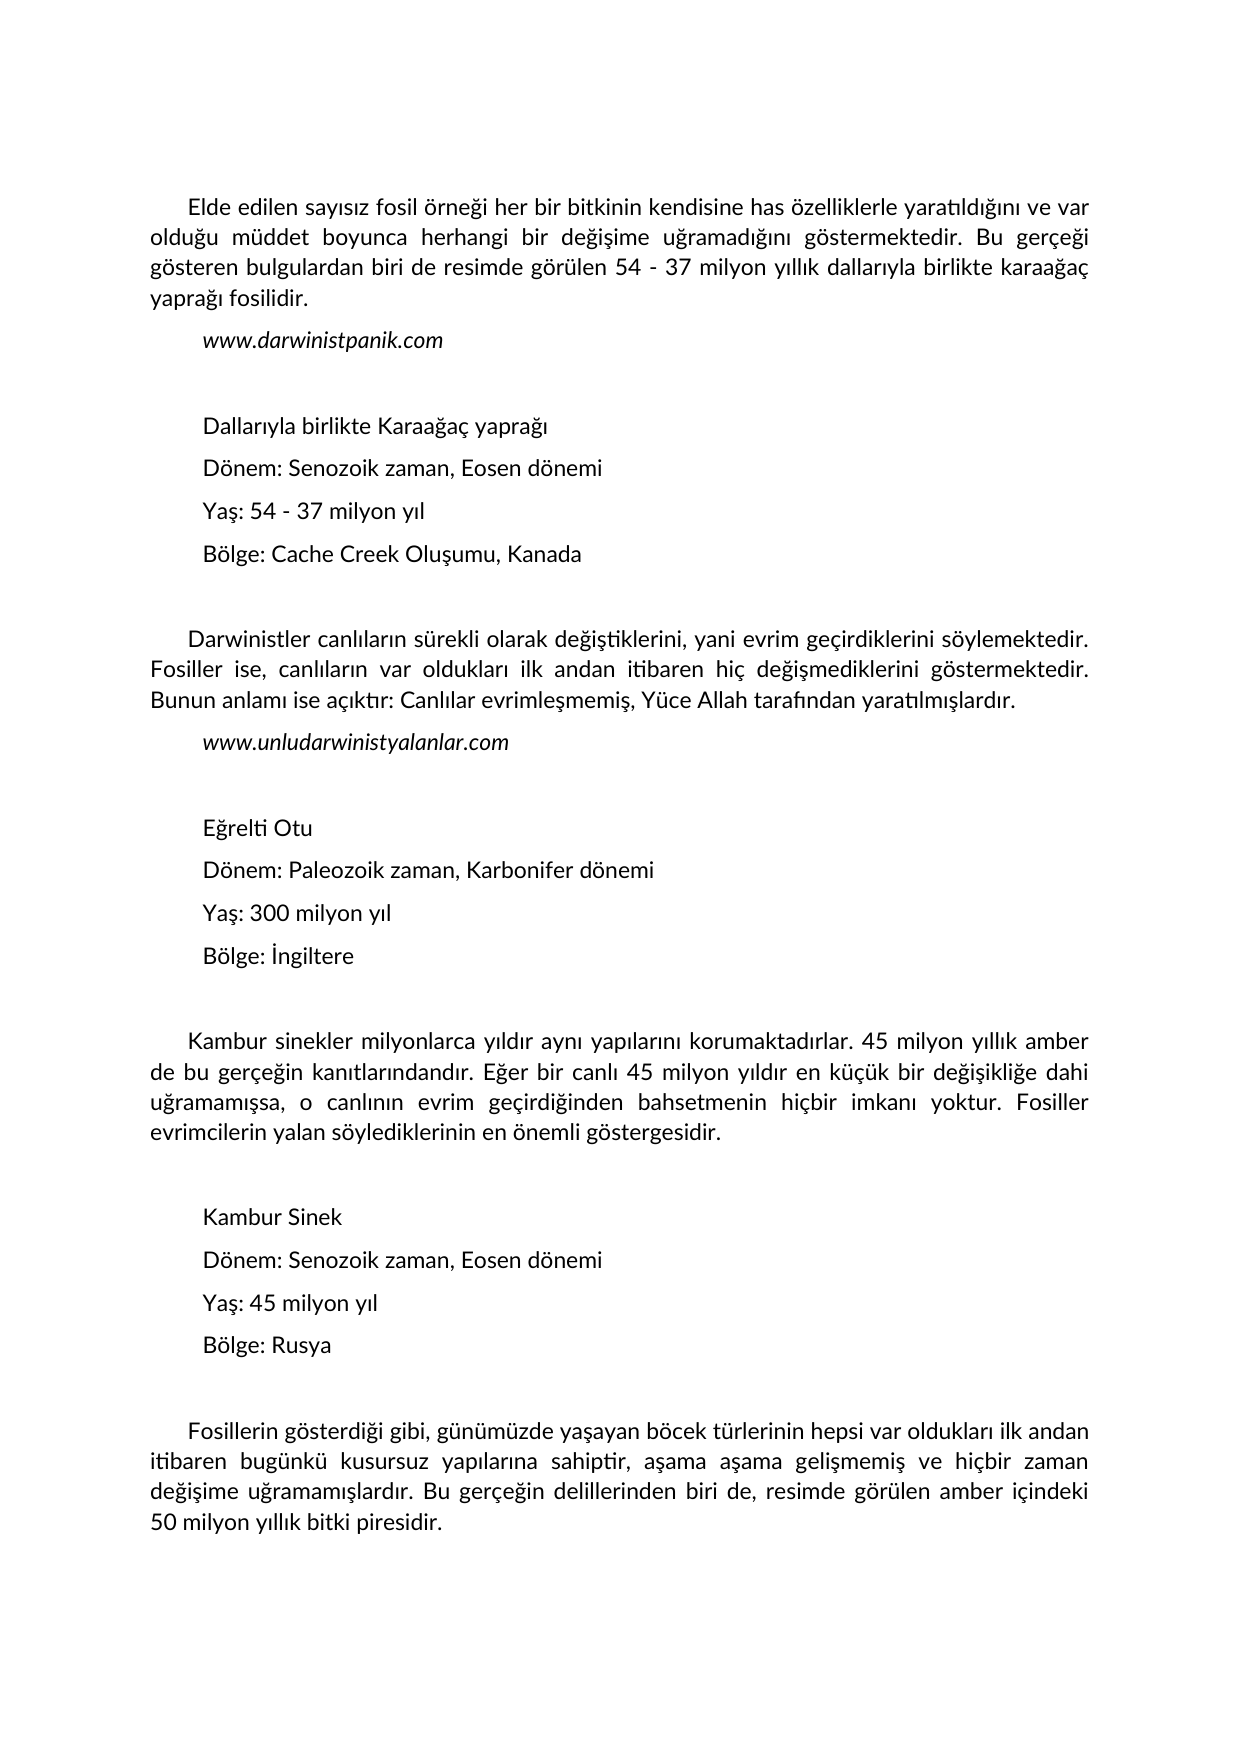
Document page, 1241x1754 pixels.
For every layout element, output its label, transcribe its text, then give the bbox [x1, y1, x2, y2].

text www.darwinistpanik.com [202, 326, 1068, 353]
text Dönem: Senozoik zaman, Eosen dönemi [202, 1246, 1068, 1273]
text Bölge: Cache Creek Oluşumu, Kanada [202, 539, 1068, 567]
text Bölge: Rusya [202, 1331, 1068, 1359]
text Darwinistler canlıların sürekli olarak değiştiklerini, yani evrim geçirdiklerini söylemektedir. Fosiller ise, canlıların var oldukları ilk andan itibaren hiç değişmediklerini göstermektedir. Bunun anlamı ise açıktır: Canlılar evrimleşmemiş, Yüce Allah tarafından yaratılmışlardır. [150, 625, 1090, 713]
text Dönem: Senozoik zaman, Eosen dönemi [202, 454, 1068, 482]
text Kambur sinekler milyonlarca yıldır aynı yapılarını korumaktadırlar. 45 milyon yıllık amber de bu gerçeğin kanıtlarındandır. Eğer bir canlı 45 milyon yıldır en küçük bir değişikliğe dahi uğramamışsa, o canlının evrim geçirdiğinden bahsetmenin hiçbir imkanı yoktur. Fosiller evrimcilerin yalan söylediklerinin en önemli göstergesidir. [150, 1027, 1090, 1145]
text Dönem: Paleozoik zaman, Karbonifer dönemi [202, 856, 1068, 884]
text Fosillerin gösterdiği gibi, günümüzde yaşayan böcek türlerinin hepsi var oldukları ilk andan itibaren bugünkü kusursuz yapılarına sahiptir, aşama aşama gelişmemiş ve hiçbir zaman değişime uğramamışlardır. Bu gerçeğin delillerinden biri de, resimde görülen amber içindeki 50 milyon yıllık bitki piresidir. [150, 1417, 1090, 1535]
text Yaş: 45 milyon yıl [202, 1288, 1068, 1316]
text Elde edilen sayısız fosil örneği her bir bitkinin kendisine has özelliklerle yaratıldığını ve var olduğu müddet boyunca herhangi bir değişime uğramadığını göstermektedir. Bu gerçeği gösteren bulgulardan biri de resimde görülen 54 - 37 milyon yıllık dallarıyla birlikte karaağaç yaprağı fosilidir. [150, 193, 1090, 311]
text Kambur Sinek [202, 1203, 1068, 1231]
text Yaş: 300 milyon yıl [202, 899, 1068, 926]
text www.unludarwinistyalanlar.com [202, 728, 1068, 756]
text Yaş: 54 - 37 milyon yıl [202, 497, 1068, 524]
text Eğrelti Otu [202, 813, 1068, 841]
text Dallarıyla birlikte Karaağaç yaprağı [202, 411, 1068, 439]
text Bölge: İngiltere [202, 942, 1068, 969]
